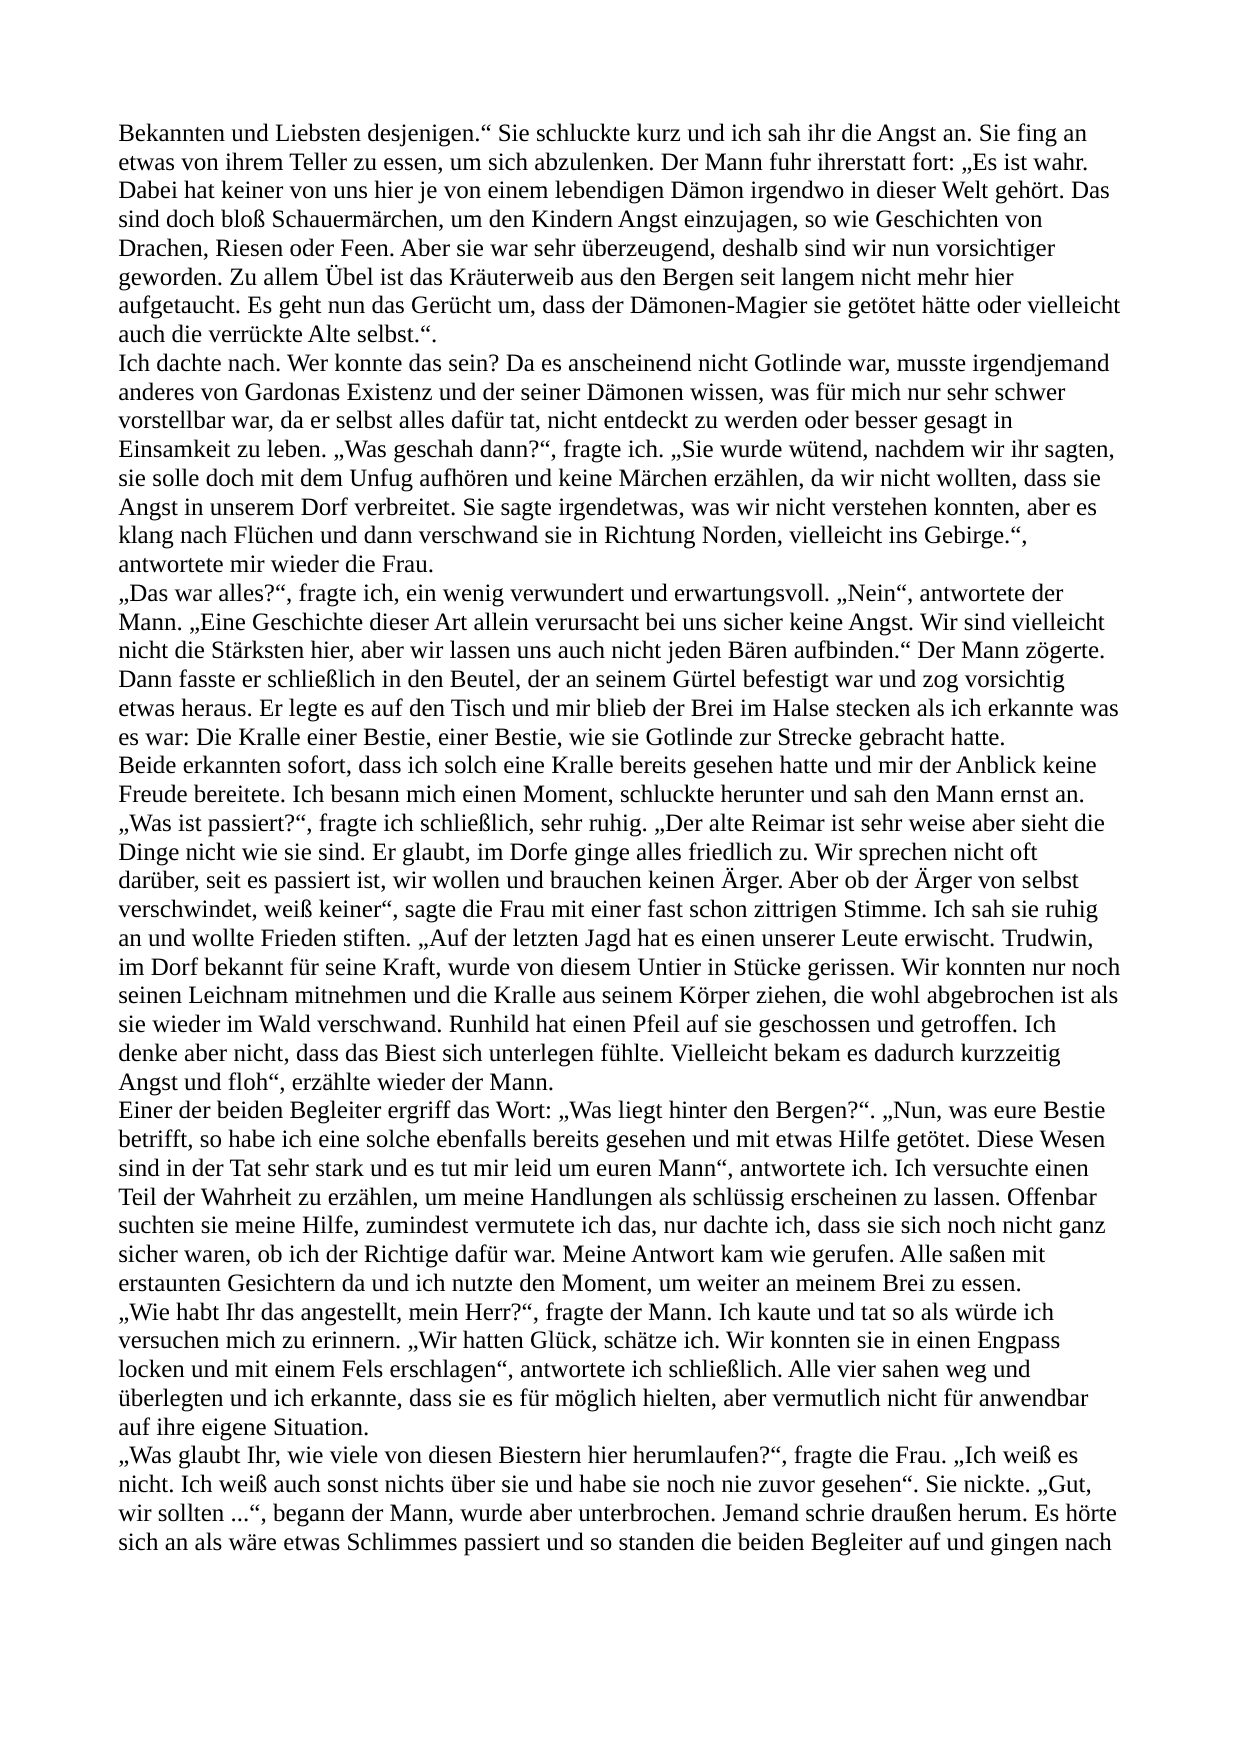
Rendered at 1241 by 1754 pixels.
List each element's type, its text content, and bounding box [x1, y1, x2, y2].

text „Wie habt Ihr das angestellt, mein Herr?“, fragte der Mann. Ich kaute und tat so als würde ich versuchen mich zu erinnern. „Wir hatten Glück, schätze ich. Wir konnten sie in einen Engpass locken und mit einem Fels erschlagen“, antwortete ich schließlich. Alle vier sahen weg und überlegten und ich erkannte, dass sie es für möglich hielten, aber vermutlich nicht für anwendbar auf ihre eigene Situation. [118, 1297, 1122, 1441]
text „Das war alles?“, fragte ich, ein wenig verwundert und erwartungsvoll. „Nein“, antwortete der Mann. „Eine Geschichte dieser Art allein verursacht bei uns sicher keine Angst. Wir sind vielleicht nicht die Stärksten hier, aber wir lassen uns auch nicht jeden Bären aufbinden.“ Der Mann zögerte. Dann fasste er schließlich in den Beutel, der an seinem Gürtel befestigt war und zog vorsichtig etwas heraus. Er legte es auf den Tisch und mir blieb der Brei im Halse stecken als ich erkannte was es war: Die Kralle einer Bestie, einer Bestie, wie sie Gotlinde zur Strecke gebracht hatte. [118, 578, 1122, 751]
text Ich dachte nach. Wer konnte das sein? Da es anscheinend nicht Gotlinde war, musste irgendjemand anderes von Gardonas Existenz und der seiner Dämonen wissen, was für mich nur sehr schwer vorstellbar war, da er selbst alles dafür tat, nicht entdeckt zu werden oder besser gesagt in Einsamkeit zu leben. „Was geschah dann?“, fragte ich. „Sie wurde wütend, nachdem wir ihr sagten, sie solle doch mit dem Unfug aufhören und keine Märchen erzählen, da wir nicht wollten, dass sie Angst in unserem Dorf verbreitet. Sie sagte irgendetwas, was wir nicht verstehen konnten, aber es klang nach Flüchen und dann verschwand sie in Richtung Norden, vielleicht ins Gebirge.“, antwortete mir wieder die Frau. [118, 348, 1122, 578]
text Beide erkannten sofort, dass ich solch eine Kralle bereits gesehen hatte und mir der Anblick keine Freude bereitete. Ich besann mich einen Moment, schluckte herunter und sah den Mann ernst an. „Was ist passiert?“, fragte ich schließlich, sehr ruhig. „Der alte Reimar ist sehr weise aber sieht die Dinge nicht wie sie sind. Er glaubt, im Dorfe ginge alles friedlich zu. Wir sprechen nicht oft darüber, seit es passiert ist, wir wollen und brauchen keinen Ärger. Aber ob der Ärger von selbst verschwindet, weiß keiner“, sagte die Frau mit einer fast schon zittrigen Stimme. Ich sah sie ruhig an und wollte Frieden stiften. „Auf der letzten Jagd hat es einen unserer Leute erwischt. Trudwin, im Dorf bekannt für seine Kraft, wurde von diesem Untier in Stücke gerissen. Wir konnten nur noch seinen Leichnam mitnehmen und die Kralle aus seinem Körper ziehen, die wohl abgebrochen ist als sie wieder im Wald verschwand. Runhild hat einen Pfeil auf sie geschossen und getroffen. Ich denke aber nicht, dass das Biest sich unterlegen fühlte. Vielleicht bekam es dadurch kurzzeitig Angst und floh“, erzählte wieder der Mann. [118, 751, 1122, 1096]
text Einer der beiden Begleiter ergriff das Wort: „Was liegt hinter den Bergen?“. „Nun, was eure Bestie betrifft, so habe ich eine solche ebenfalls bereits gesehen und mit etwas Hilfe getötet. Diese Wesen sind in der Tat sehr stark und es tut mir leid um euren Mann“, antwortete ich. Ich versuchte einen Teil der Wahrheit zu erzählen, um meine Handlungen als schlüssig erscheinen zu lassen. Offenbar suchten sie meine Hilfe, zumindest vermutete ich das, nur dachte ich, dass sie sich noch nicht ganz sicher waren, ob ich der Richtige dafür war. Meine Antwort kam wie gerufen. Alle saßen mit erstaunten Gesichtern da und ich nutzte den Moment, um weiter an meinem Brei zu essen. [118, 1096, 1122, 1297]
text „Was glaubt Ihr, wie viele von diesen Biestern hier herumlaufen?“, fragte die Frau. „Ich weiß es nicht. Ich weiß auch sonst nichts über sie und habe sie noch nie zuvor gesehen“. Sie nickte. „Gut, wir sollten ...“, begann der Mann, wurde aber unterbrochen. Jemand schrie draußen herum. Es hörte sich an als wäre etwas Schlimmes passiert und so standen die beiden Begleiter auf und gingen nach [118, 1441, 1122, 1556]
text Bekannten und Liebsten desjenigen.“ Sie schluckte kurz und ich sah ihr die Angst an. Sie fing an etwas von ihrem Teller zu essen, um sich abzulenken. Der Mann fuhr ihrerstatt fort: „Es ist wahr. Dabei hat keiner von uns hier je von einem lebendigen Dämon irgendwo in dieser Welt gehört. Das sind doch bloß Schauermärchen, um den Kindern Angst einzujagen, so wie Geschichten von Drachen, Riesen oder Feen. Aber sie war sehr überzeugend, deshalb sind wir nun vorsichtiger geworden. Zu allem Übel ist das Kräuterweib aus den Bergen seit langem nicht mehr hier aufgetaucht. Es geht nun das Gerücht um, dass der Dämonen-Magier sie getötet hätte oder vielleicht auch die verrückte Alte selbst.“. [118, 118, 1122, 348]
